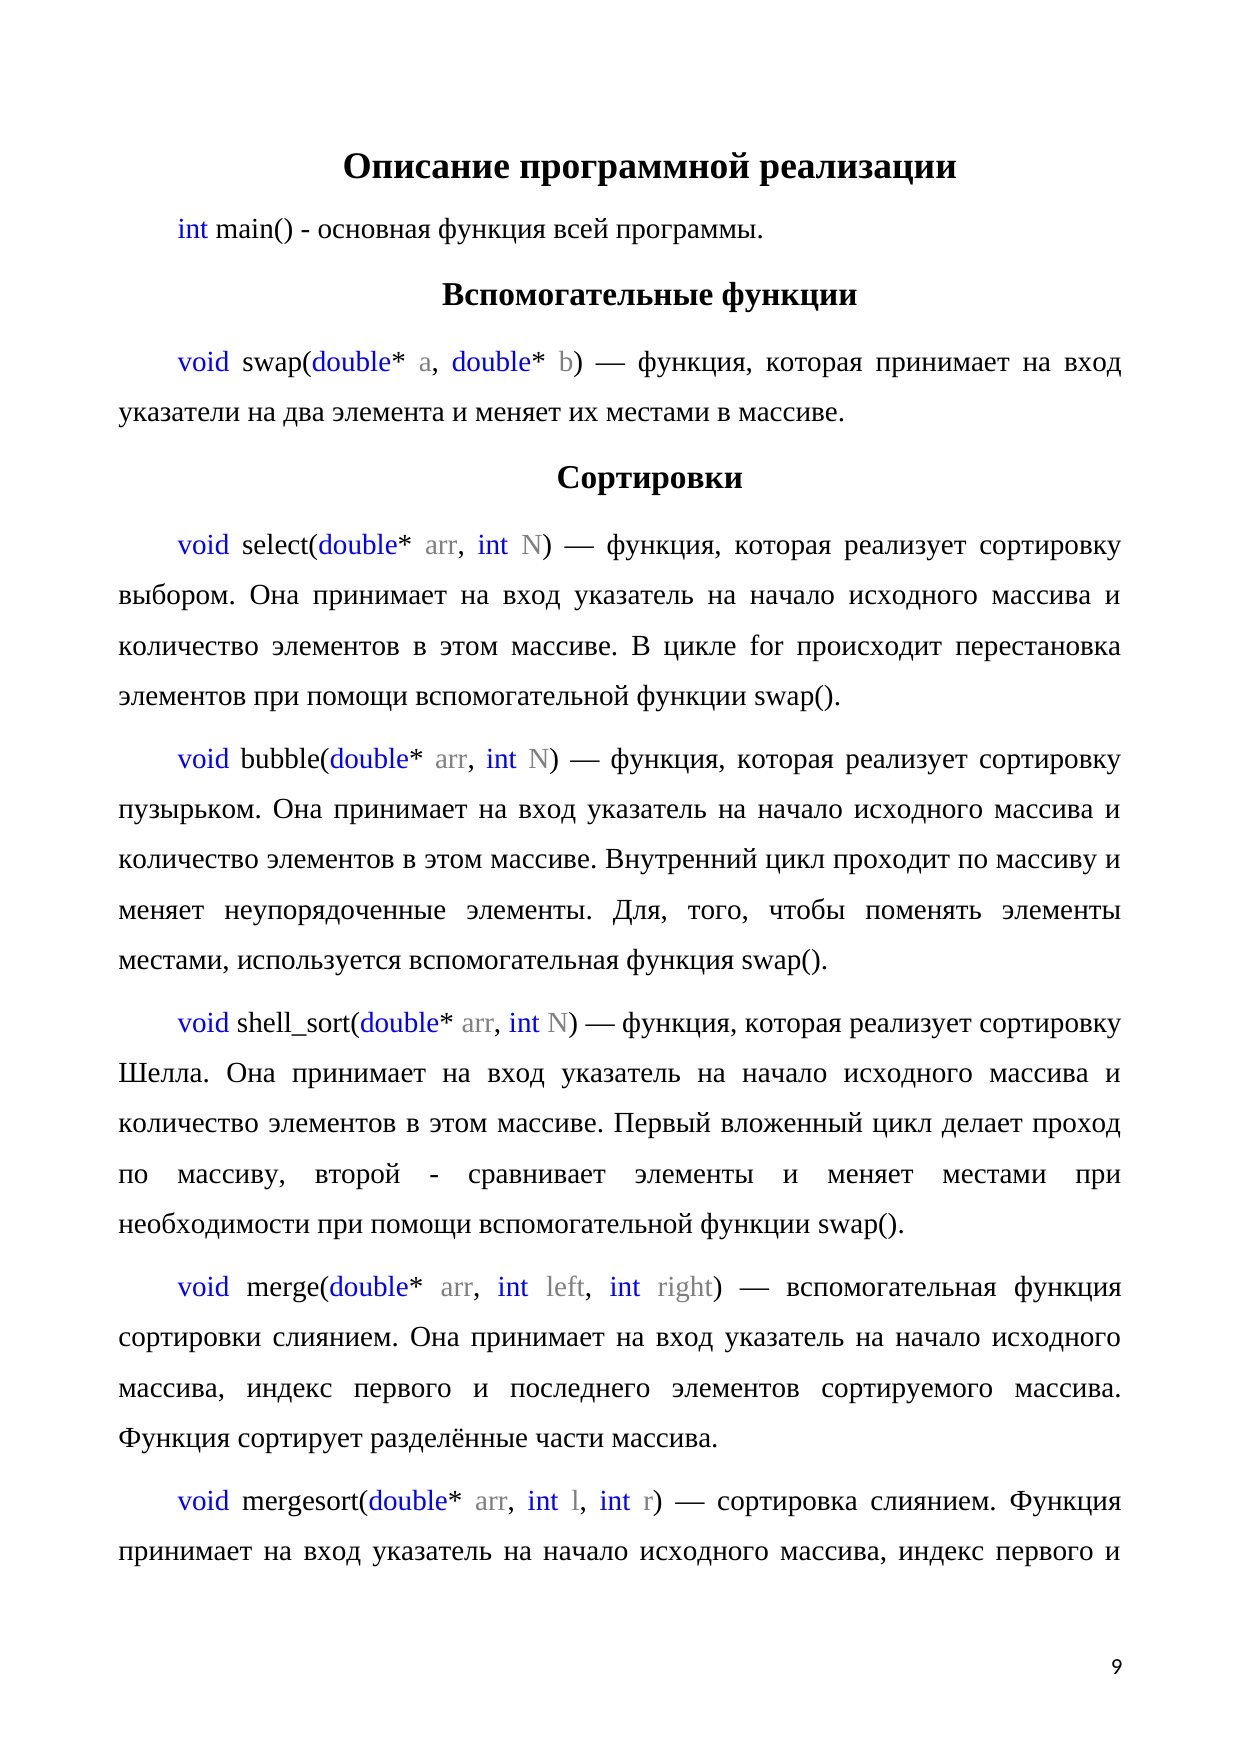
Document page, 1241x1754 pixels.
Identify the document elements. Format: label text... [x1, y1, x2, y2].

text int main() - основная функция всей программы. [118, 211, 1122, 245]
text void shell_sort(double* arr, int N) — функция, которая реализует сортировку Шелла. Она принимает на вход указатель на начало исходного массива и количество элементов в этом массиве. Первый вложенный цикл делает проход по массиву, второй - сравнивает элементы и меняет местами при необходимости при помощи вспомогательной функции swap(). [118, 1005, 1122, 1240]
text void bubble(double* arr, int N) — функция, которая реализует сортировку пузырьком. Она принимает на вход указатель на начало исходного массива и количество элементов в этом массиве. Внутренний цикл проходит по массиву и меняет неупорядоченные элементы. Для, того, чтобы поменять элементы местами, используется вспомогательная функция swap(). [118, 741, 1122, 976]
text Вспомогательные функции [118, 274, 1122, 312]
text void merge(double* arr, int left, int right) — вспомогательная функция сортировки слиянием. Она принимает на вход указатель на начало исходного массива, индекс первого и последнего элементов сортируемого массива. Функция сортирует разделённые части массива. [118, 1269, 1122, 1453]
text void mergesort(double* arr, int l, int r) — сортировка слиянием. Функция принимает на вход указатель на начало исходного массива, индекс первого и [118, 1483, 1122, 1567]
text void select(double* arr, int N) — функция, которая реализует сортировку выбором. Она принимает на вход указатель на начало исходного массива и количество элементов в этом массиве. В цикле for происходит перестановка элементов при помощи вспомогательной функции swap(). [118, 527, 1122, 712]
subtitle Описание программной реализации [118, 143, 1122, 186]
text void swap(double* a, double* b) — функция, которая принимает на вход указатели на два элемента и меняет их местами в массиве. [118, 344, 1122, 428]
text Сортировки [118, 457, 1122, 496]
